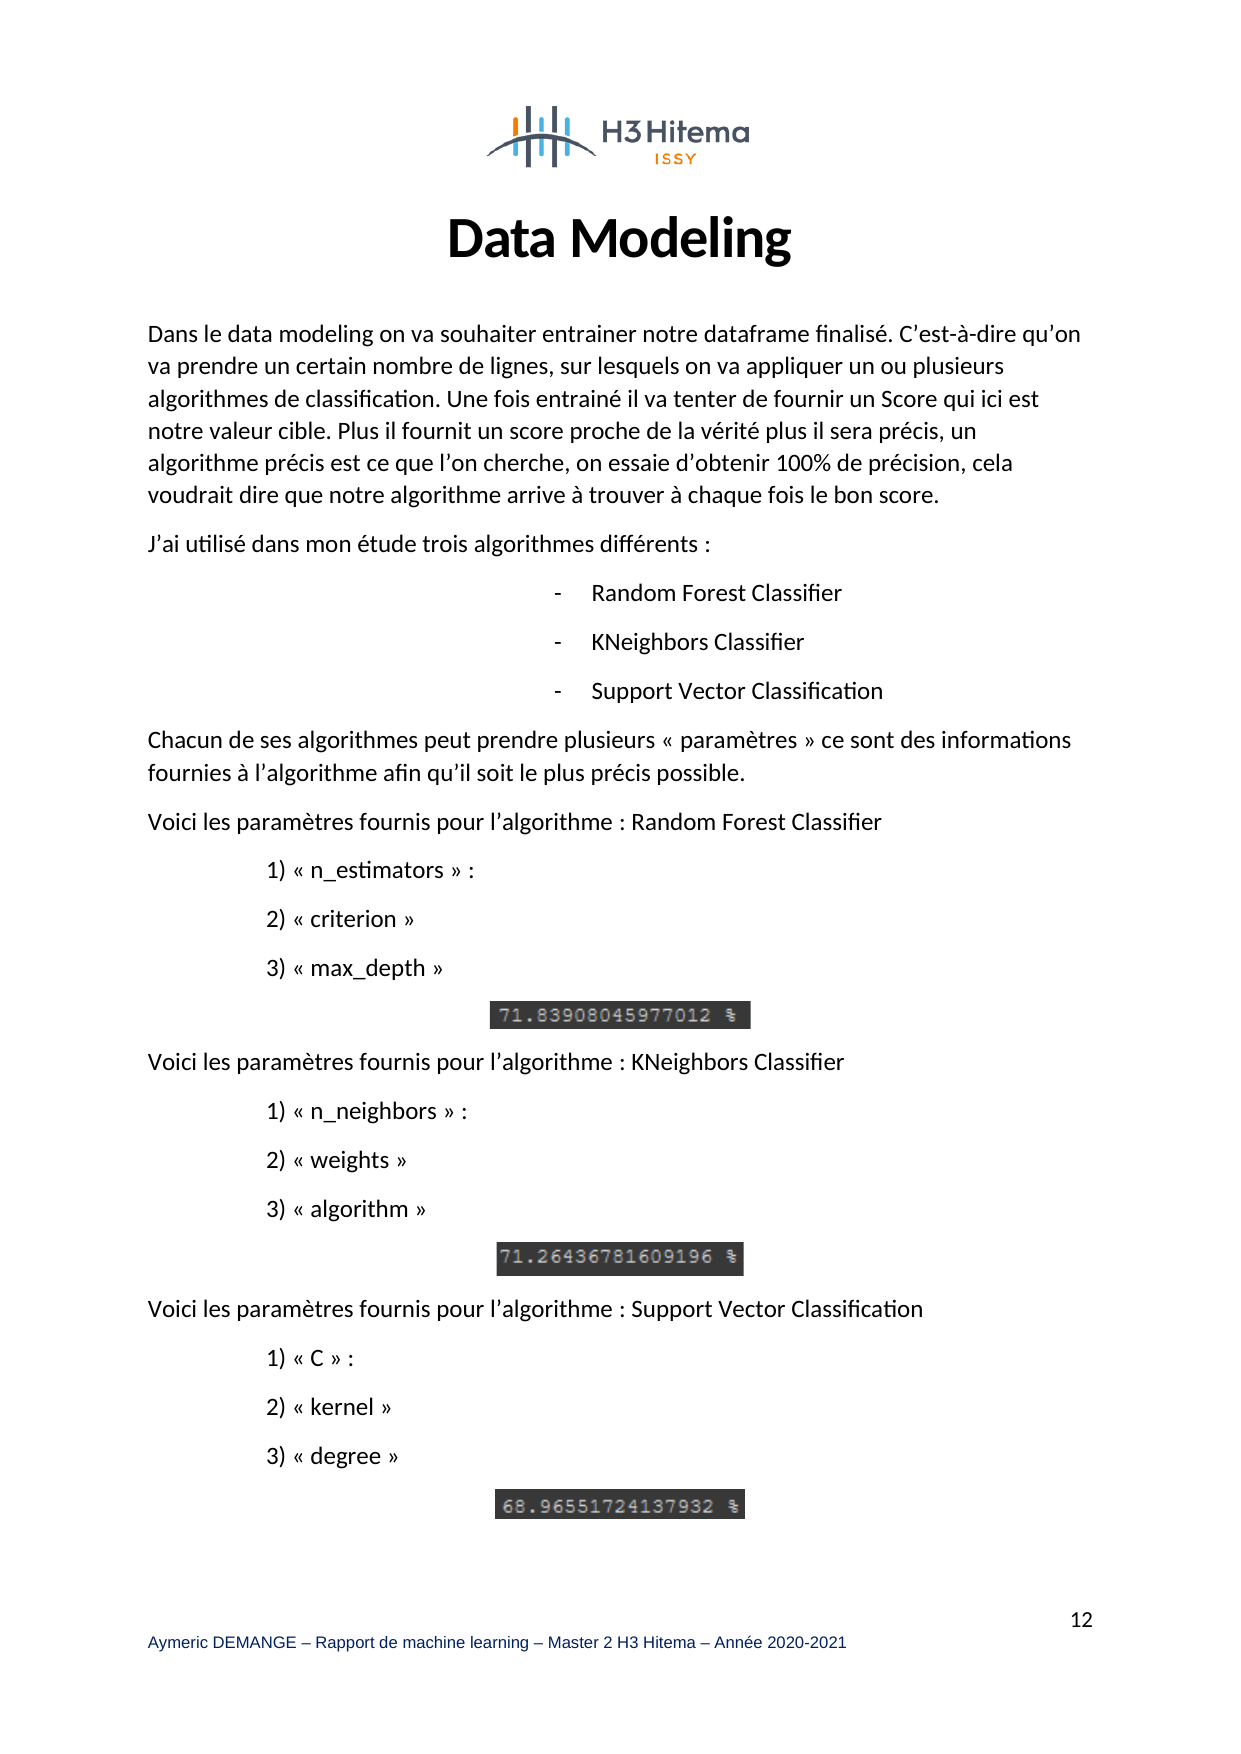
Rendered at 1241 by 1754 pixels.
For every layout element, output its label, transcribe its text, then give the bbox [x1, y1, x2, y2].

text Voici les paramètres fournis pour l’algorithme : Support Vector Classification [148, 1293, 1093, 1324]
text 3) « algorithm » [148, 1193, 1093, 1224]
list Support Vector Classification [554, 676, 1093, 706]
text 2) « criterion » [148, 904, 1093, 934]
list Random Forest Classifier [554, 578, 1093, 608]
text 1) « C » : [148, 1342, 1093, 1373]
text 1) « n_neighbors » : [148, 1095, 1093, 1126]
text 3) « max_depth » [148, 953, 1093, 983]
text Dans le data modeling on va souhaiter entrainer notre dataframe finalisé. C’est-à-dire qu’on va prendre un certain nombre de lignes, sur lesquels on va appliquer un ou plusieurs algorithmes de classification. Une fois entrainé il va tenter de fournir un Score qui ici est notre valeur cible. Plus il fournit un score proche de la vérité plus il sera précis, un algorithme précis est ce que l’on cherche, on essaie d’obtenir 100% de précision, cela voudrait dire que notre algorithme arrive à trouver à chaque fois le bon score. [148, 318, 1093, 510]
text 2) « kernel » [148, 1391, 1093, 1422]
text Voici les paramètres fournis pour l’algorithme : Random Forest Classifier [148, 806, 1093, 836]
list KNeighbors Classifier [554, 627, 1093, 657]
text Chacun de ses algorithmes peut prendre plusieurs « paramètres » ce sont des informations fournies à l’algorithme afin qu’il soit le plus précis possible. [148, 724, 1093, 787]
text Voici les paramètres fournis pour l’algorithme : KNeighbors Classifier [148, 1046, 1093, 1077]
text J’ai utilisé dans mon étude trois algorithmes différents : [148, 529, 1093, 559]
subtitle Data Modeling [148, 201, 1093, 272]
text 1) « n_estimators » : [148, 855, 1093, 885]
text 2) « weights » [148, 1144, 1093, 1175]
text 3) « degree » [148, 1440, 1093, 1471]
